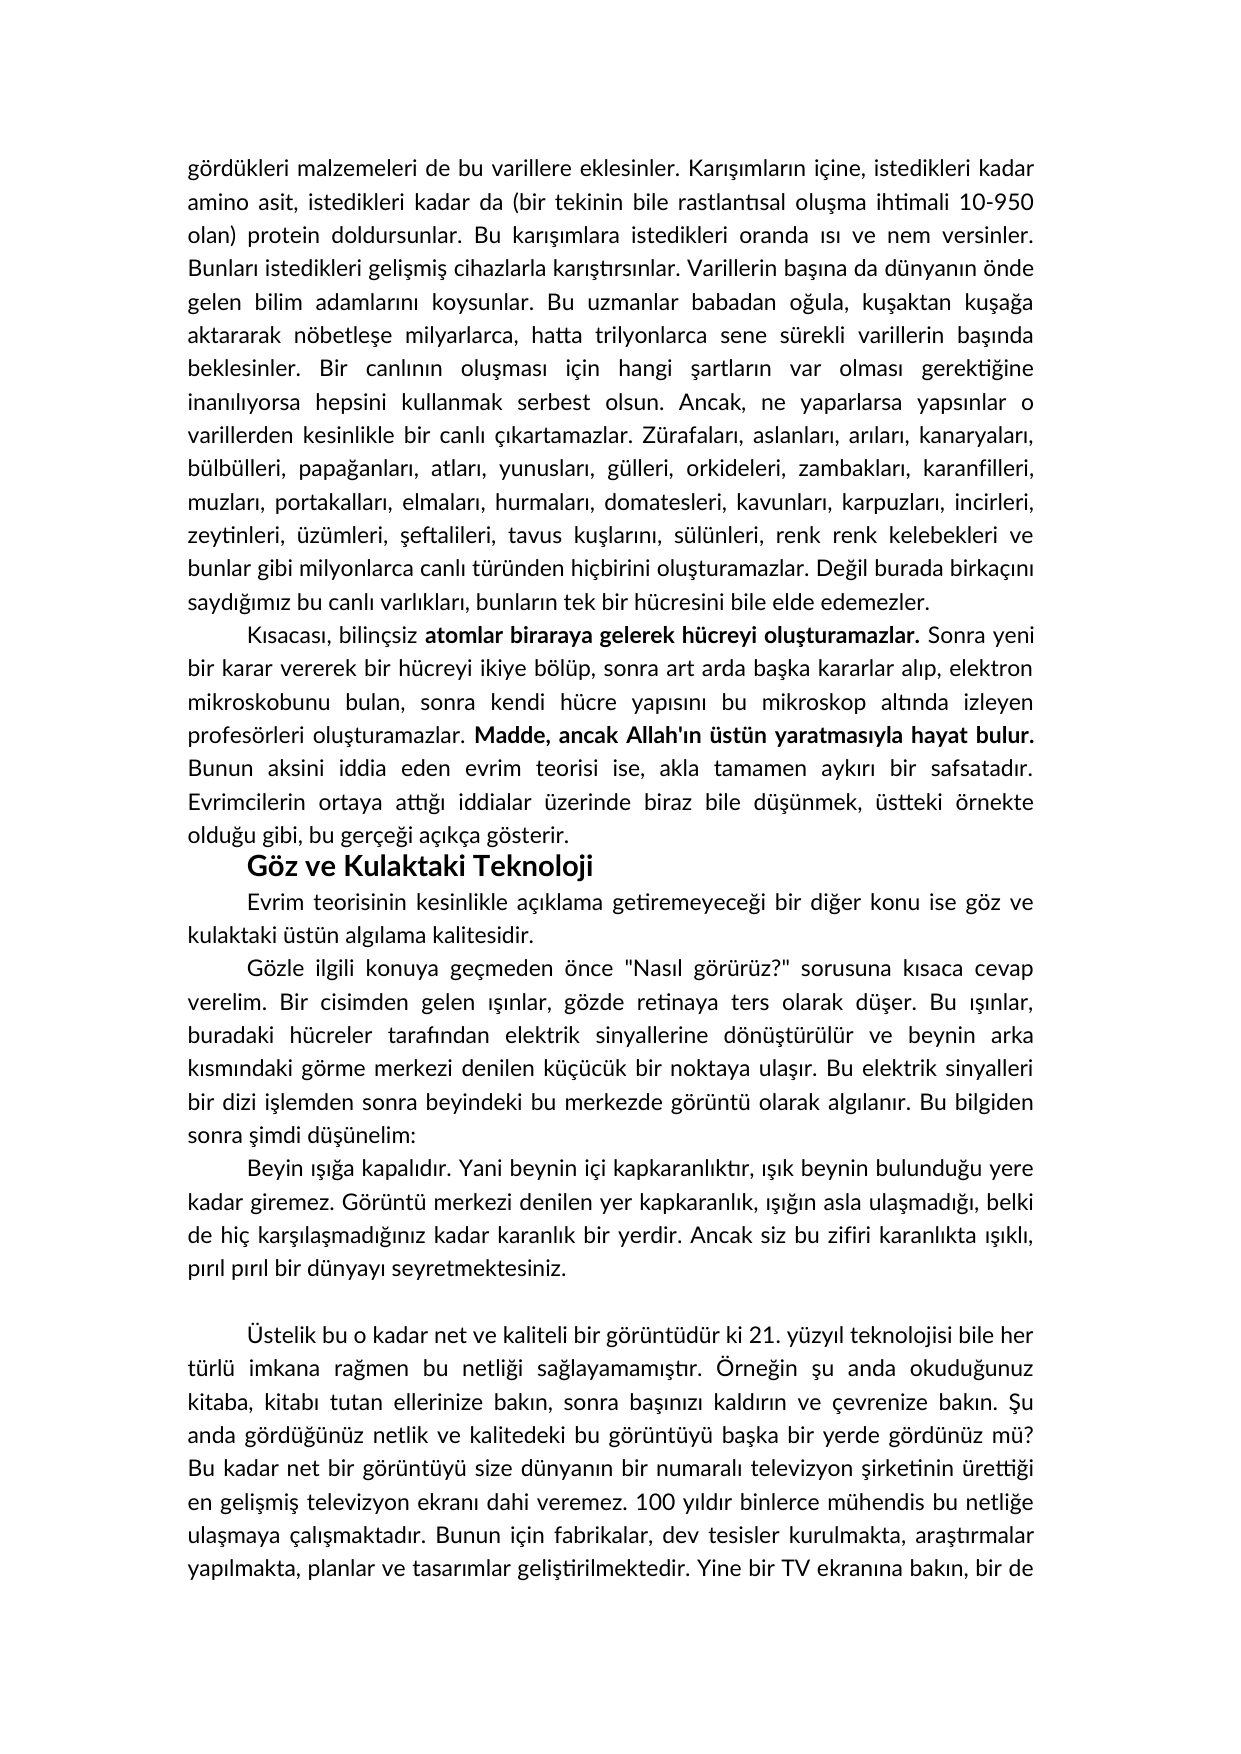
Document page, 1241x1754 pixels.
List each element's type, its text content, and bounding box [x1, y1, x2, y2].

text Evrim teorisinin kesinlikle açıklama getiremeyeceği bir diğer konu ise göz ve kulaktaki üstün algılama kalitesidir. [187, 883, 1035, 950]
text Göz ve Kulaktaki Teknoloji [187, 850, 1035, 883]
text Gözle ilgili konuya geçmeden önce "Nasıl görürüz?" sorusuna kısaca cevap verelim. Bir cisimden gelen ışınlar, gözde retinaya ters olarak düşer. Bu ışınlar, buradaki hücreler tarafından elektrik sinyallerine dönüştürülür ve beynin arka kısmındaki görme merkezi denilen küçücük bir noktaya ulaşır. Bu elektrik sinyalleri bir dizi işlemden sonra beyindeki bu merkezde görüntü olarak algılanır. Bu bilgiden sonra şimdi düşünelim: [187, 950, 1035, 1150]
text gördükleri malzemeleri de bu varillere eklesinler. Karışımların içine, istedikleri kadar amino asit, istedikleri kadar da (bir tekinin bile rastlantısal oluşma ihtimali 10-950 olan) protein doldursunlar. Bu karışımlara istedikleri oranda ısı ve nem versinler. Bunları istedikleri gelişmiş cihazlarla karıştırsınlar. Varillerin başına da dünyanın önde gelen bilim adamlarını koysunlar. Bu uzmanlar babadan oğula, kuşaktan kuşağa aktararak nöbetleşe milyarlarca, hatta trilyonlarca sene sürekli varillerin başında beklesinler. Bir canlının oluşması için hangi şartların var olması gerektiğine inanılıyorsa hepsini kullanmak serbest olsun. Ancak, ne yaparlarsa yapsınlar o varillerden kesinlikle bir canlı çıkartamazlar. Zürafaları, aslanları, arıları, kanaryaları, bülbülleri, papağanları, atları, yunusları, gülleri, orkideleri, zambakları, karanfilleri, muzları, portakalları, elmaları, hurmaları, domatesleri, kavunları, karpuzları, incirleri, zeytinleri, üzümleri, şeftalileri, tavus kuşlarını, sülünleri, renk renk kelebekleri ve bunlar gibi milyonlarca canlı türünden hiçbirini oluşturamazlar. Değil burada birkaçını saydığımız bu canlı varlıkları, bunların tek bir hücresini bile elde edemezler. [187, 150, 1035, 617]
text Üstelik bu o kadar net ve kaliteli bir görüntüdür ki 21. yüzyıl teknolojisi bile her türlü imkana rağmen bu netliği sağlayamamıştır. Örneğin şu anda okuduğunuz kitaba, kitabı tutan ellerinize bakın, sonra başınızı kaldırın ve çevrenize bakın. Şu anda gördüğünüz netlik ve kalitedeki bu görüntüyü başka bir yerde gördünüz mü? Bu kadar net bir görüntüyü size dünyanın bir numaralı televizyon şirketinin ürettiği en gelişmiş televizyon ekranı dahi veremez. 100 yıldır binlerce mühendis bu netliğe ulaşmaya çalışmaktadır. Bunun için fabrikalar, dev tesisler kurulmakta, araştırmalar yapılmakta, planlar ve tasarımlar geliştirilmektedir. Yine bir TV ekranına bakın, bir de [187, 1317, 1035, 1583]
text Kısacası, bilinçsiz atomlar biraraya gelerek hücreyi oluşturamazlar. Sonra yeni bir karar vererek bir hücreyi ikiye bölüp, sonra art arda başka kararlar alıp, elektron mikroskobunu bulan, sonra kendi hücre yapısını bu mikroskop altında izleyen profesörleri oluşturamazlar. Madde, ancak Allah'ın üstün yaratmasıyla hayat bulur. Bunun aksini iddia eden evrim teorisi ise, akla tamamen aykırı bir safsatadır. Evrimcilerin ortaya attığı iddialar üzerinde biraz bile düşünmek, üstteki örnekte olduğu gibi, bu gerçeği açıkça gösterir. [187, 617, 1035, 850]
text Beyin ışığa kapalıdır. Yani beynin içi kapkaranlıktır, ışık beynin bulunduğu yere kadar giremez. Görüntü merkezi denilen yer kapkaranlık, ışığın asla ulaşmadığı, belki de hiç karşılaşmadığınız kadar karanlık bir yerdir. Ancak siz bu zifiri karanlıkta ışıklı, pırıl pırıl bir dünyayı seyretmektesiniz. [187, 1150, 1035, 1283]
